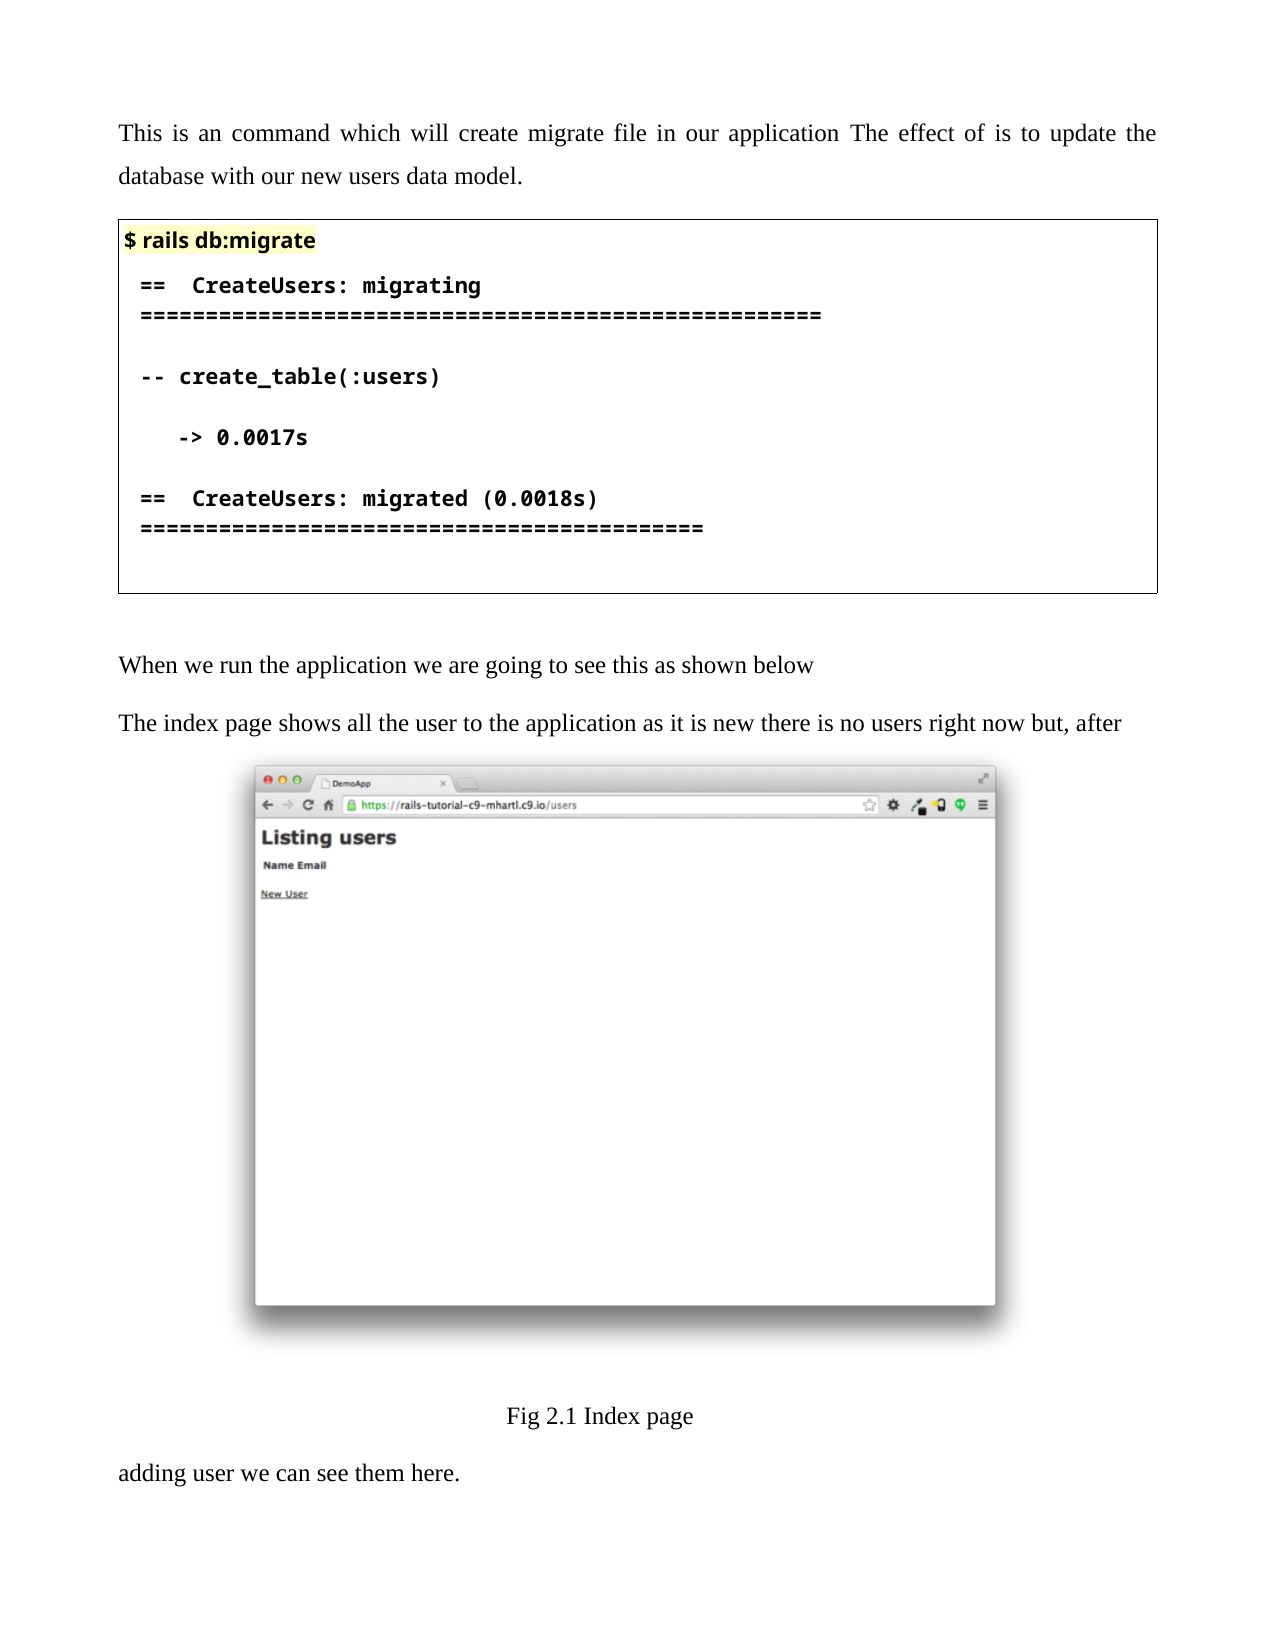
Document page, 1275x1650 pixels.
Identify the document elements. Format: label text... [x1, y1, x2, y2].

picture [214, 741, 1037, 1363]
text When we run the application we are going to see this as shown below [118, 651, 1157, 679]
text The index page shows all the user to the application as it is new there is no users right now but, after [118, 708, 1157, 737]
text adding user we can see them here. [118, 1458, 1157, 1487]
text This is an command which will create migrate file in our application The effect of is to update the database with our new users data model. [118, 118, 1157, 190]
table_header $ rails db:migrate == CreateUsers: migrating ==================================================== -- create_table(:users) -> 0.0017s == CreateUsers: migrated (0.0018s) =========================================== [119, 220, 1157, 593]
text Fig 2.1 Index page [118, 1401, 1157, 1429]
